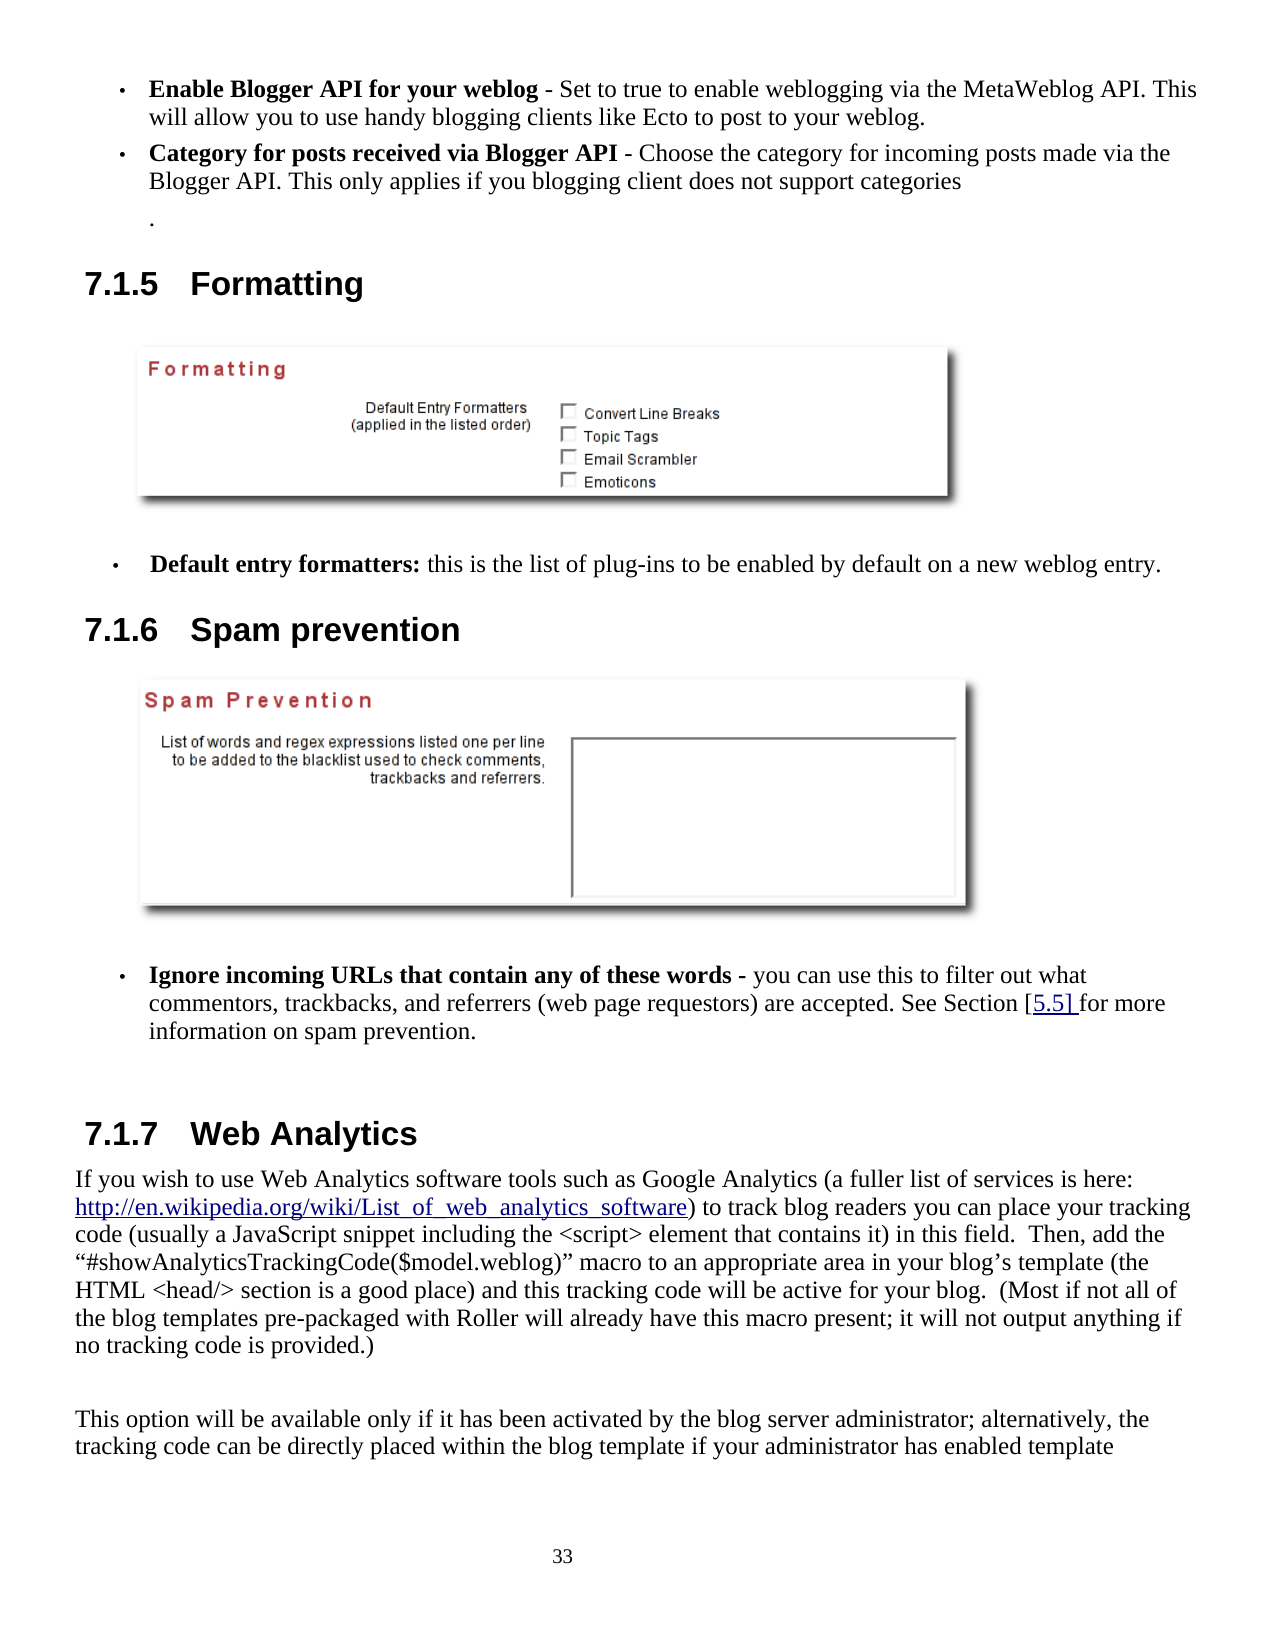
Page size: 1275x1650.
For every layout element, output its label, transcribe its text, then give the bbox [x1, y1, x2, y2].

picture [134, 673, 984, 925]
list Enable Blogger API for your weblog - Set to true to enable weblogging via the MetaWeblog API. This will allow you to use handy blogging clients like Ecto to post to your weblog. [119, 75, 1200, 130]
subtitle Formatting [75, 265, 1200, 303]
subtitle Spam prevention [75, 612, 1200, 649]
list . [119, 204, 1200, 231]
text If you wish to use Web Analytics software tools such as Google Analytics (a fuller list of services is here: http://en.wikipedia.org/wiki/List_of_web_analytics_software) to track blog readers you can place your tracking code (usually a JavaScript snippet including the <script> element that contains it) in this field. Then, add the “#showAnalyticsTrackingCode($model.weblog)” macro to an appropriate area in your blog’s template (the HTML <head/> section is a good place) and this tracking code will be active for your blog. (Most if not all of the blog templates pre-packaged with Roller will already have this macro present; it will not output anything if no tracking code is provided.) [75, 1165, 1200, 1359]
list Ignore incoming URLs that contain any of these words - you can use this to filter out what commentors, trackbacks, and referrers (web page requestors) are accepted. See Section [5.5] for more information on spam prevention. [119, 962, 1200, 1045]
picture [131, 341, 966, 514]
text This option will be available only if it has been activated by the blog server administrator; alternatively, the tracking code can be directly placed within the blog template if your administrator has enabled template [75, 1405, 1200, 1460]
list Category for posts received via Blogger API - Choose the category for incoming posts made via the Blogger API. This only applies if you blogging client does not support categories [119, 139, 1200, 195]
subtitle Web Analytics [75, 1115, 1200, 1153]
list Default entry formatters: this is the list of plug-ins to be enabled by default on a new weblog entry. [112, 550, 1200, 578]
